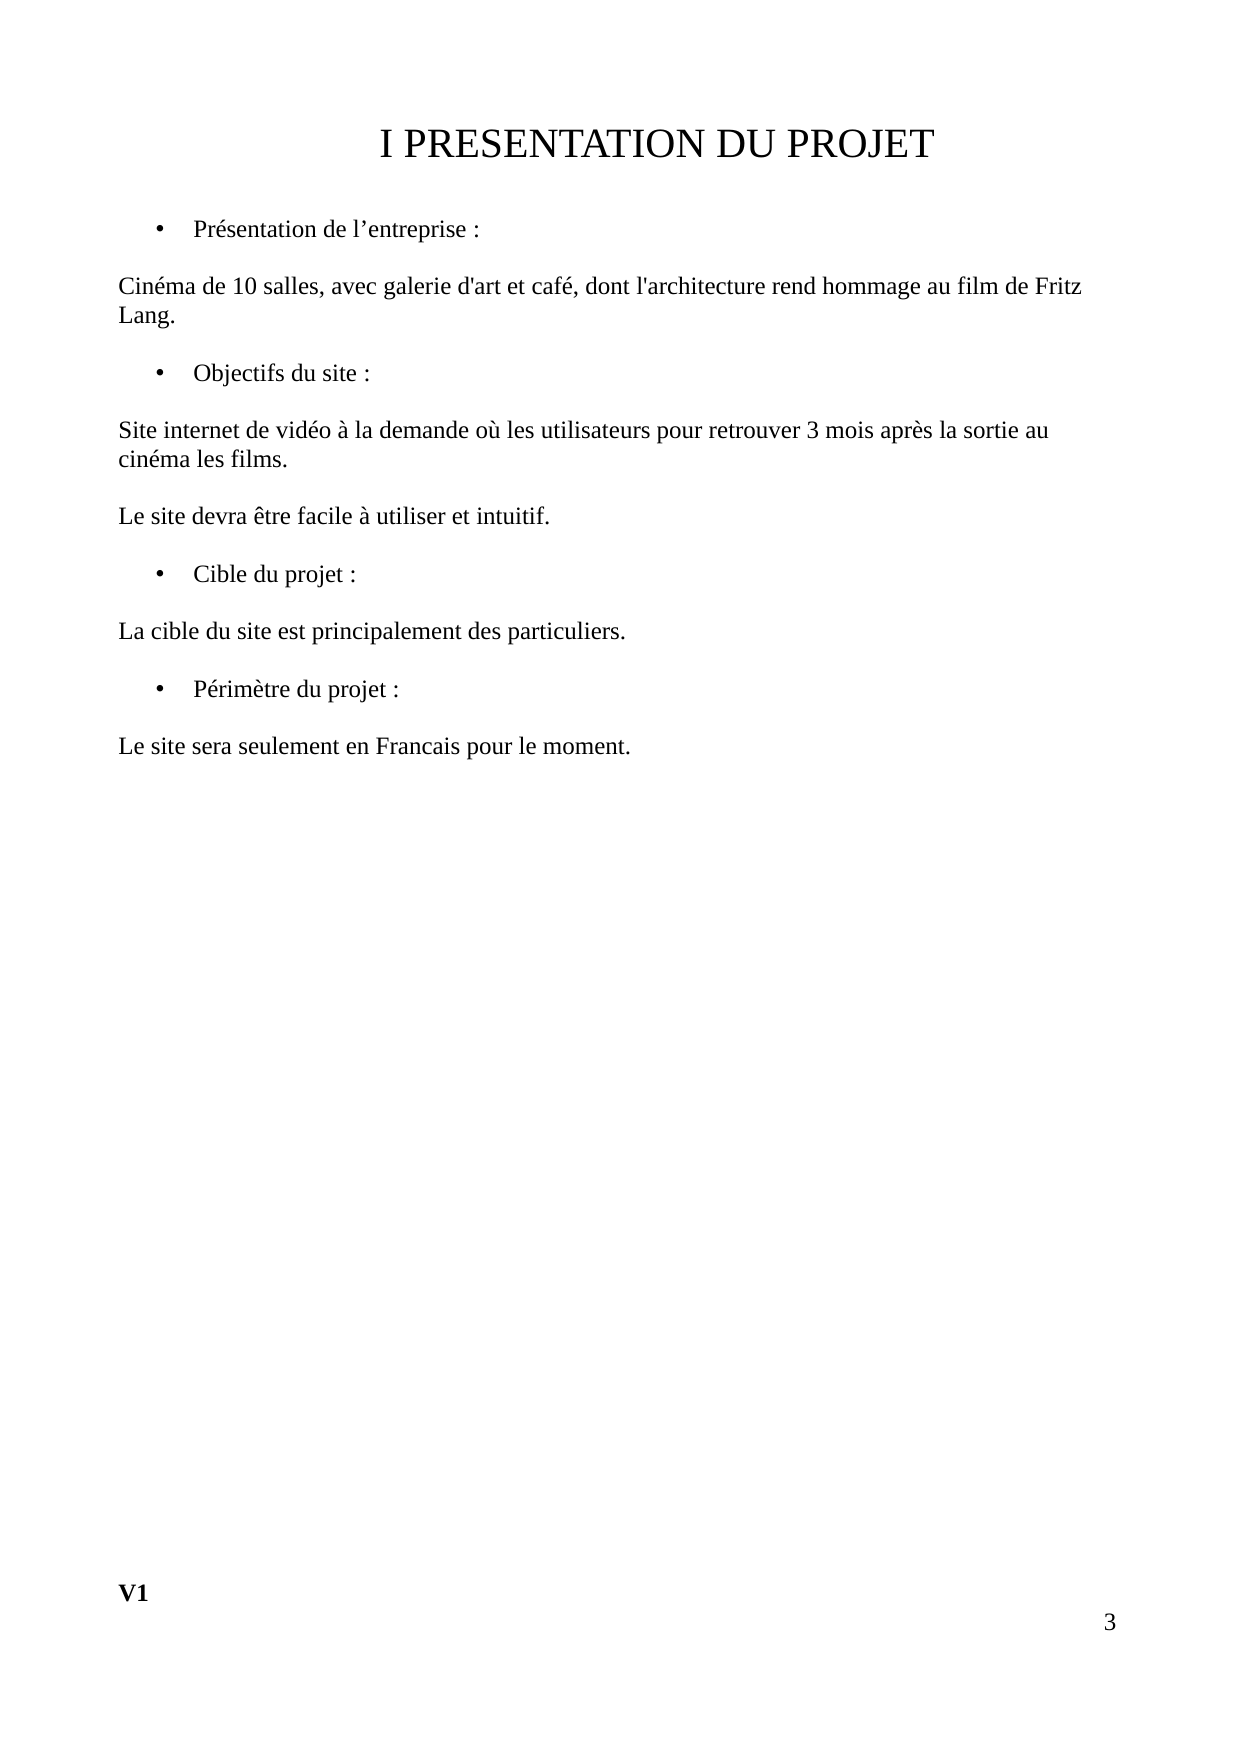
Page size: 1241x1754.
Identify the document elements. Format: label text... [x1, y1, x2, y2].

text Le site devra être facile à utiliser et intuitif. [118, 501, 1122, 530]
text I PRESENTATION DU PROJET [118, 118, 1122, 214]
list Cible du projet : [156, 559, 1122, 588]
list Objectifs du site : [156, 358, 1122, 386]
text Cinéma de 10 salles, avec galerie d'art et café, dont l'architecture rend hommage au film de Fritz Lang. [118, 271, 1122, 329]
text Site internet de vidéo à la demande où les utilisateurs pour retrouver 3 mois après la sortie au cinéma les films. [118, 415, 1122, 473]
text Le site sera seulement en Francais pour le moment. [118, 731, 1122, 760]
list Périmètre du projet : [156, 674, 1122, 703]
list Présentation de l’entreprise : [156, 214, 1122, 243]
text La cible du site est principalement des particuliers. [118, 616, 1122, 645]
